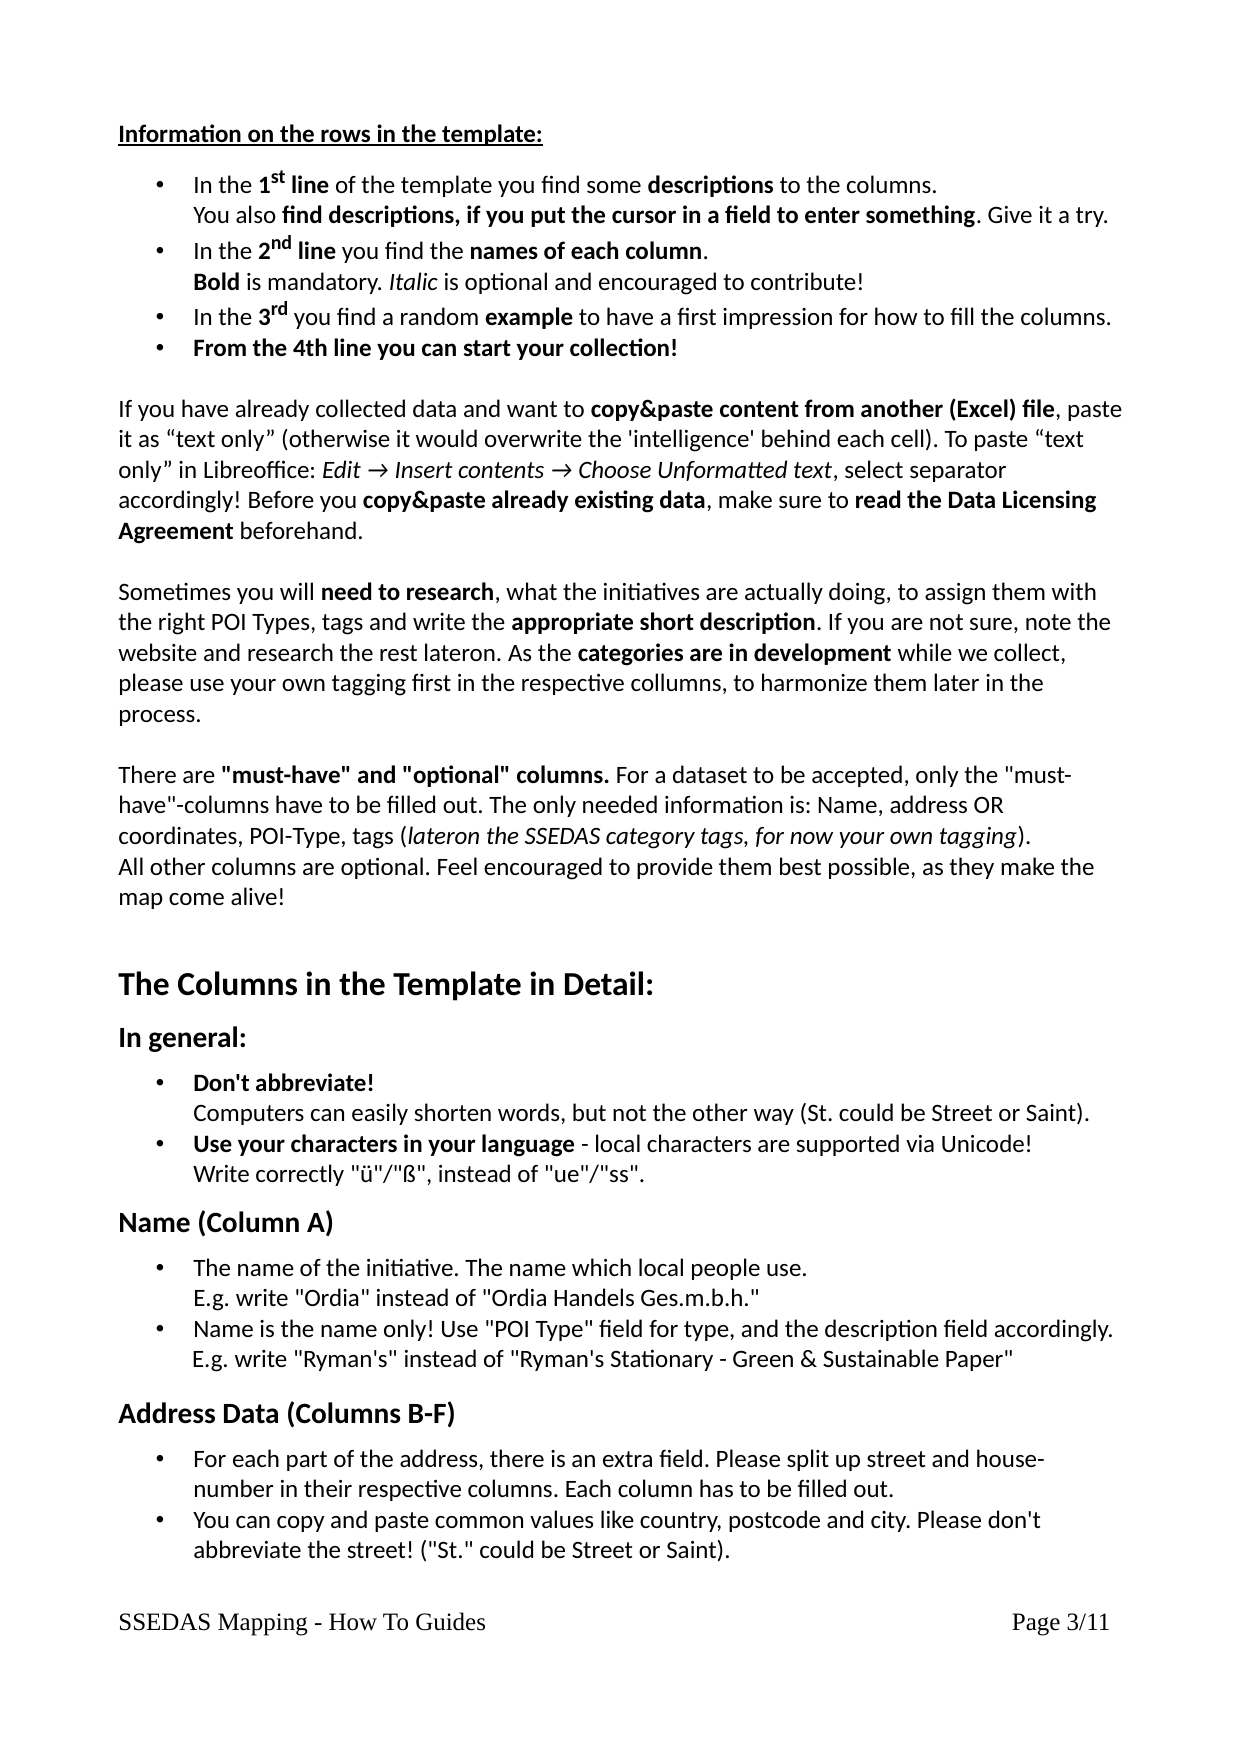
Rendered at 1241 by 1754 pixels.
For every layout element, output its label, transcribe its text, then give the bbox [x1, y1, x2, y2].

subtitle Address Data (Columns B-F) [118, 1394, 1122, 1430]
list Use your characters in your language - local characters are supported via Unicode! Write correctly "ü"/"ß", instead of "ue"/"ss". [156, 1128, 1122, 1189]
subtitle Name (Column A) [118, 1203, 1122, 1239]
list Name is the name only! Use "POI Type" field for type, and the description field accordingly. [156, 1313, 1122, 1343]
text Sometimes you will need to research, what the initiatives are actually doing, to assign them with the right POI Types, tags and write the appropriate short description. If you are not sure, note the website and research the rest lateron. As the categories are in development while we collect, please use your own tagging first in the respective collumns, to harmonize them later in the process. [118, 576, 1122, 728]
list You also find descriptions, if you put the cursor in a field to enter something. Give it a try. [156, 199, 1122, 230]
list For each part of the address, there is an extra field. Please split up street and house-number in their respective columns. Each column has to be filled out. [156, 1443, 1122, 1504]
list Don't abbreviate! Computers can easily shorten words, but not the other way (St. could be Street or Saint). [156, 1067, 1122, 1128]
text There are "must-have" and "optional" columns. For a dataset to be accepted, only the "must-have"-columns have to be filled out. The only needed information is: Name, address OR coordinates, POI-Type, tags (lateron the SSEDAS category tags, for now your own tagging). [118, 728, 1122, 851]
text All other columns are optional. Feel encouraged to provide them best possible, as they make the map come alive! [118, 851, 1122, 912]
list From the 4th line you can start your collection! [156, 332, 1122, 362]
text Information on the rows in the template: [118, 118, 1122, 149]
list The name of the initiative. The name which local people use. [156, 1252, 1122, 1282]
list E.g. write "Ordia" instead of "Ordia Handels Ges.m.b.h." [156, 1282, 1122, 1313]
list In the 1st line of the template you find some descriptions to the columns. [156, 164, 1122, 199]
subtitle In general: [118, 1018, 1122, 1054]
subtitle The Columns in the Template in Detail: [118, 963, 1122, 1004]
list In the 2nd line you find the names of each column. Bold is mandatory. Italic is optional and encouraged to contribute! [156, 230, 1122, 296]
text If you have already collected data and want to copy&paste content from another (Excel) file, paste it as “text only” (otherwise it would overwrite the 'intelligence' behind each cell). To paste “text only” in Libreoffice: Edit → Insert contents → Choose Unformatted text, select separator accordingly! Before you copy&paste already existing data, make sure to read the Data Licensing Agreement beforehand. [118, 393, 1122, 576]
list E.g. write "Ryman's" instead of "Ryman's Stationary - Green & Sustainable Paper" [162, 1343, 1122, 1374]
list In the 3rd you find a random example to have a first impression for how to fill the columns. [156, 296, 1122, 332]
list You can copy and paste common values like country, postcode and city. Please don't abbreviate the street! ("St." could be Street or Saint). [156, 1504, 1122, 1565]
